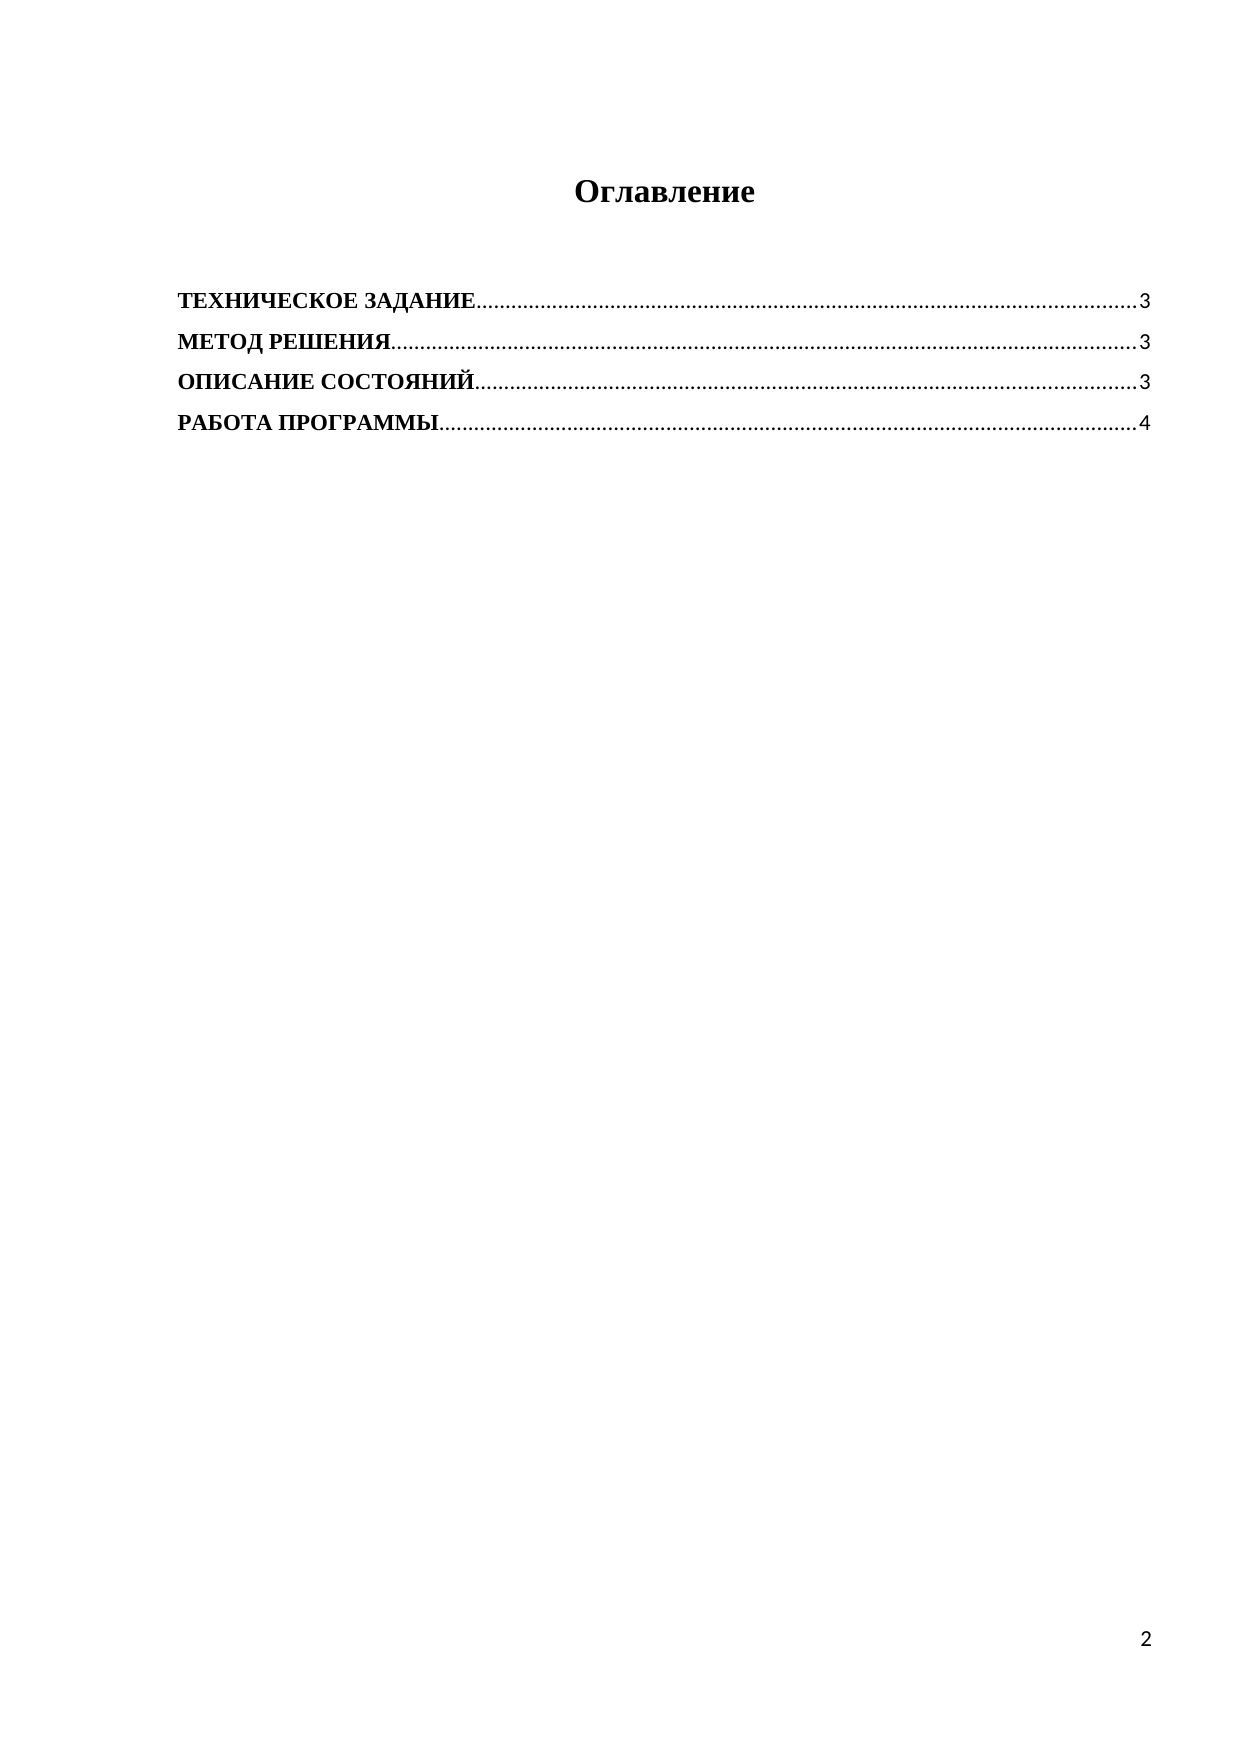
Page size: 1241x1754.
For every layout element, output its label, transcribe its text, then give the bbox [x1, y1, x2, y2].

text РАБОТА ПРОГРАММЫ 4 [177, 408, 1152, 436]
text Оглавление [177, 171, 1152, 209]
text МЕТОД РЕШЕНИЯ 3 [177, 327, 1152, 355]
text ТЕХНИЧЕСКОЕ ЗАДАНИЕ 3 [177, 286, 1152, 314]
text ОПИСАНИЕ СОСТОЯНИЙ 3 [177, 367, 1152, 396]
